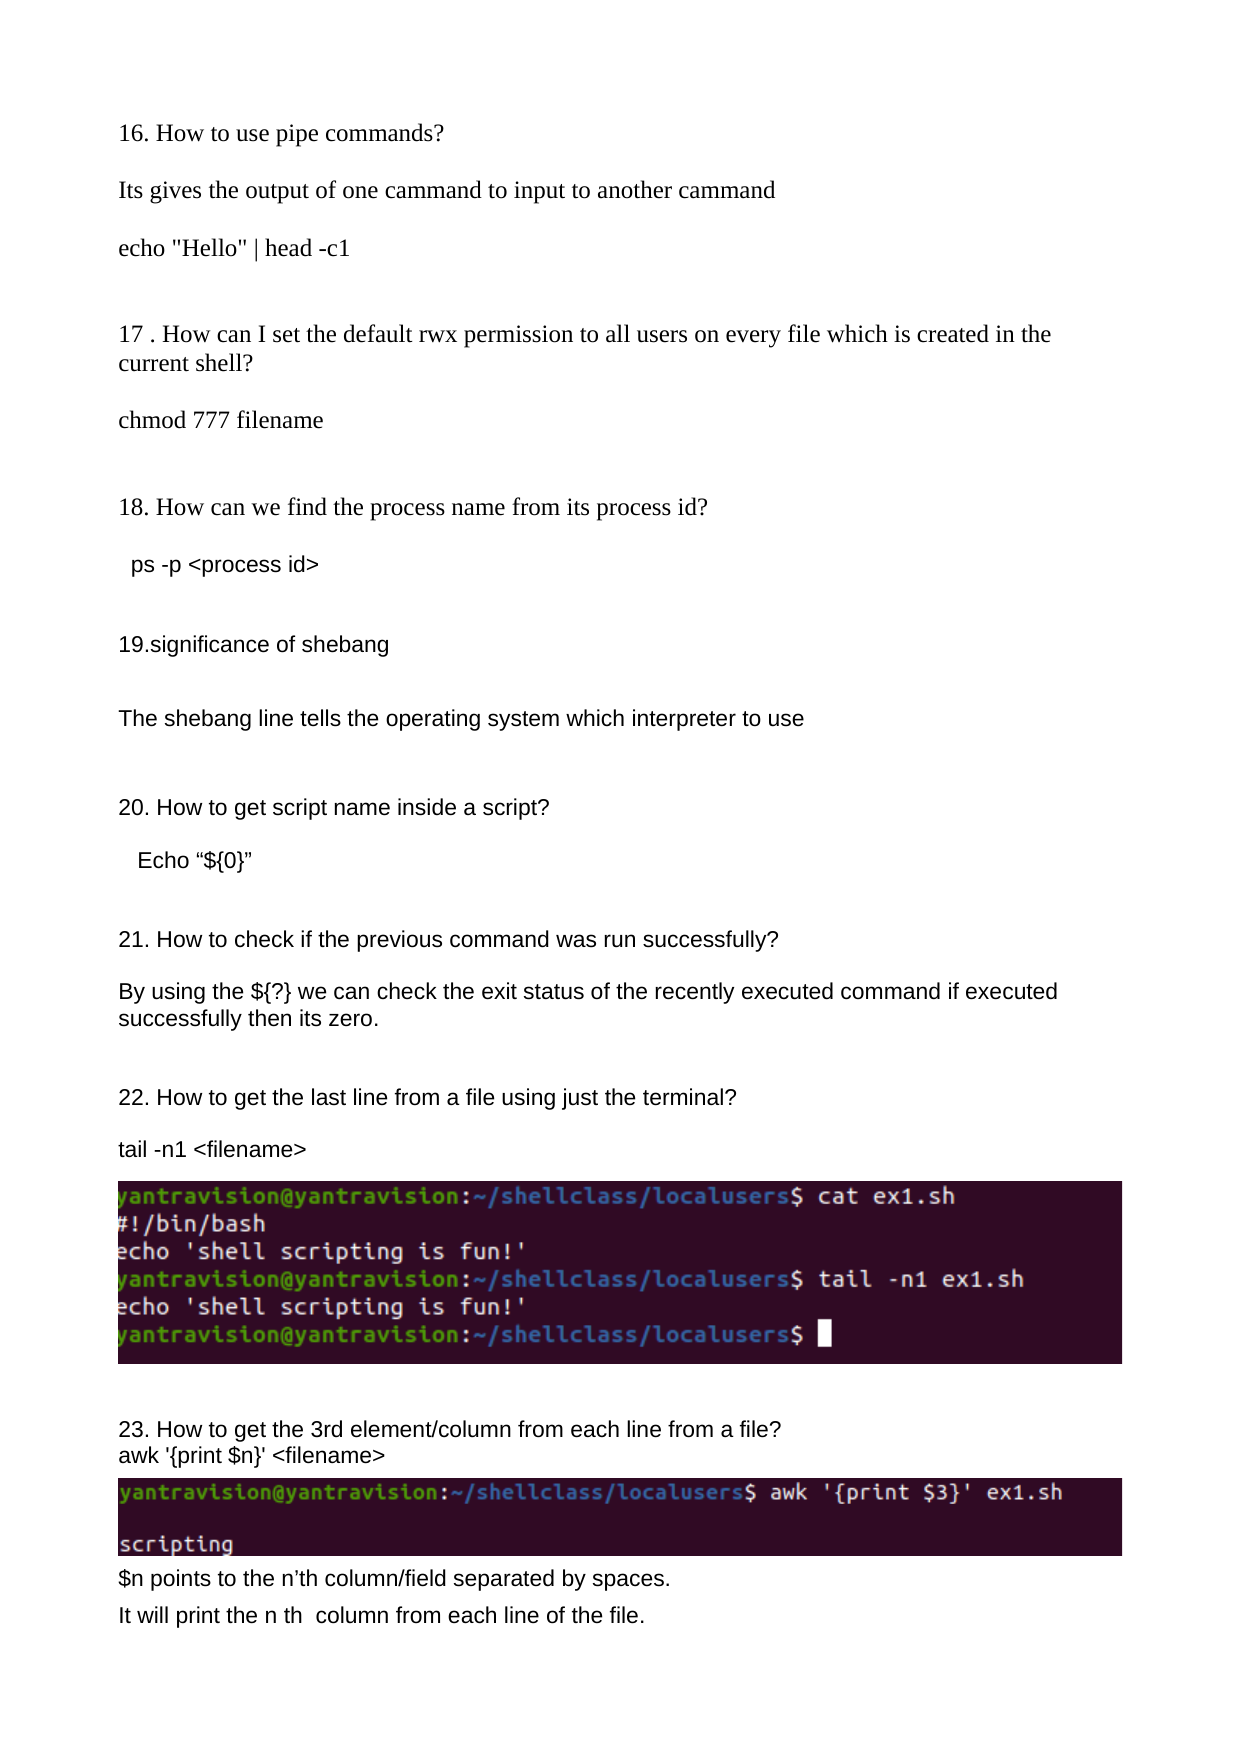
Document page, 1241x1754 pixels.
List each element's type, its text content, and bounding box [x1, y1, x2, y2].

picture [118, 1181, 1123, 1364]
text $n points to the n’th column/field separated by spaces. [118, 1556, 1122, 1592]
text 20. How to get script name inside a script? [118, 794, 1122, 820]
text Echo “${0}” [118, 847, 1122, 873]
text echo "Hello" | head -c1 [118, 233, 1122, 262]
text 16. How to use pipe commands? [118, 118, 1122, 147]
text 21. How to check if the previous command was run successfully? [118, 926, 1122, 952]
text chmod 777 filename [118, 406, 1122, 434]
text 22. How to get the last line from a file using just the terminal? [118, 1084, 1122, 1110]
text awk '{print $n}' <filename> [118, 1442, 1122, 1469]
text tail -n1 <filename> [118, 1136, 1122, 1163]
text ps -p <process id> [118, 549, 1122, 578]
text 23. How to get the 3rd element/column from each line from a file? [118, 1416, 1122, 1442]
picture [118, 1478, 1123, 1556]
text It will print the n th column from each line of the file. [118, 1602, 1122, 1628]
text Its gives the output of one cammand to input to another cammand [118, 176, 1122, 204]
text 17 . How can I set the default rwx permission to all users on every file which is created in the current shell? [118, 319, 1122, 377]
text The shebang line tells the operating system which interpreter to use [118, 705, 1122, 731]
text 18. How can we find the process name from its process id? [118, 492, 1122, 521]
text By using the ${?} we can check the exit status of the recently executed command if executed successfully then its zero. [118, 978, 1122, 1031]
text 19.significance of shebang [118, 631, 1122, 657]
